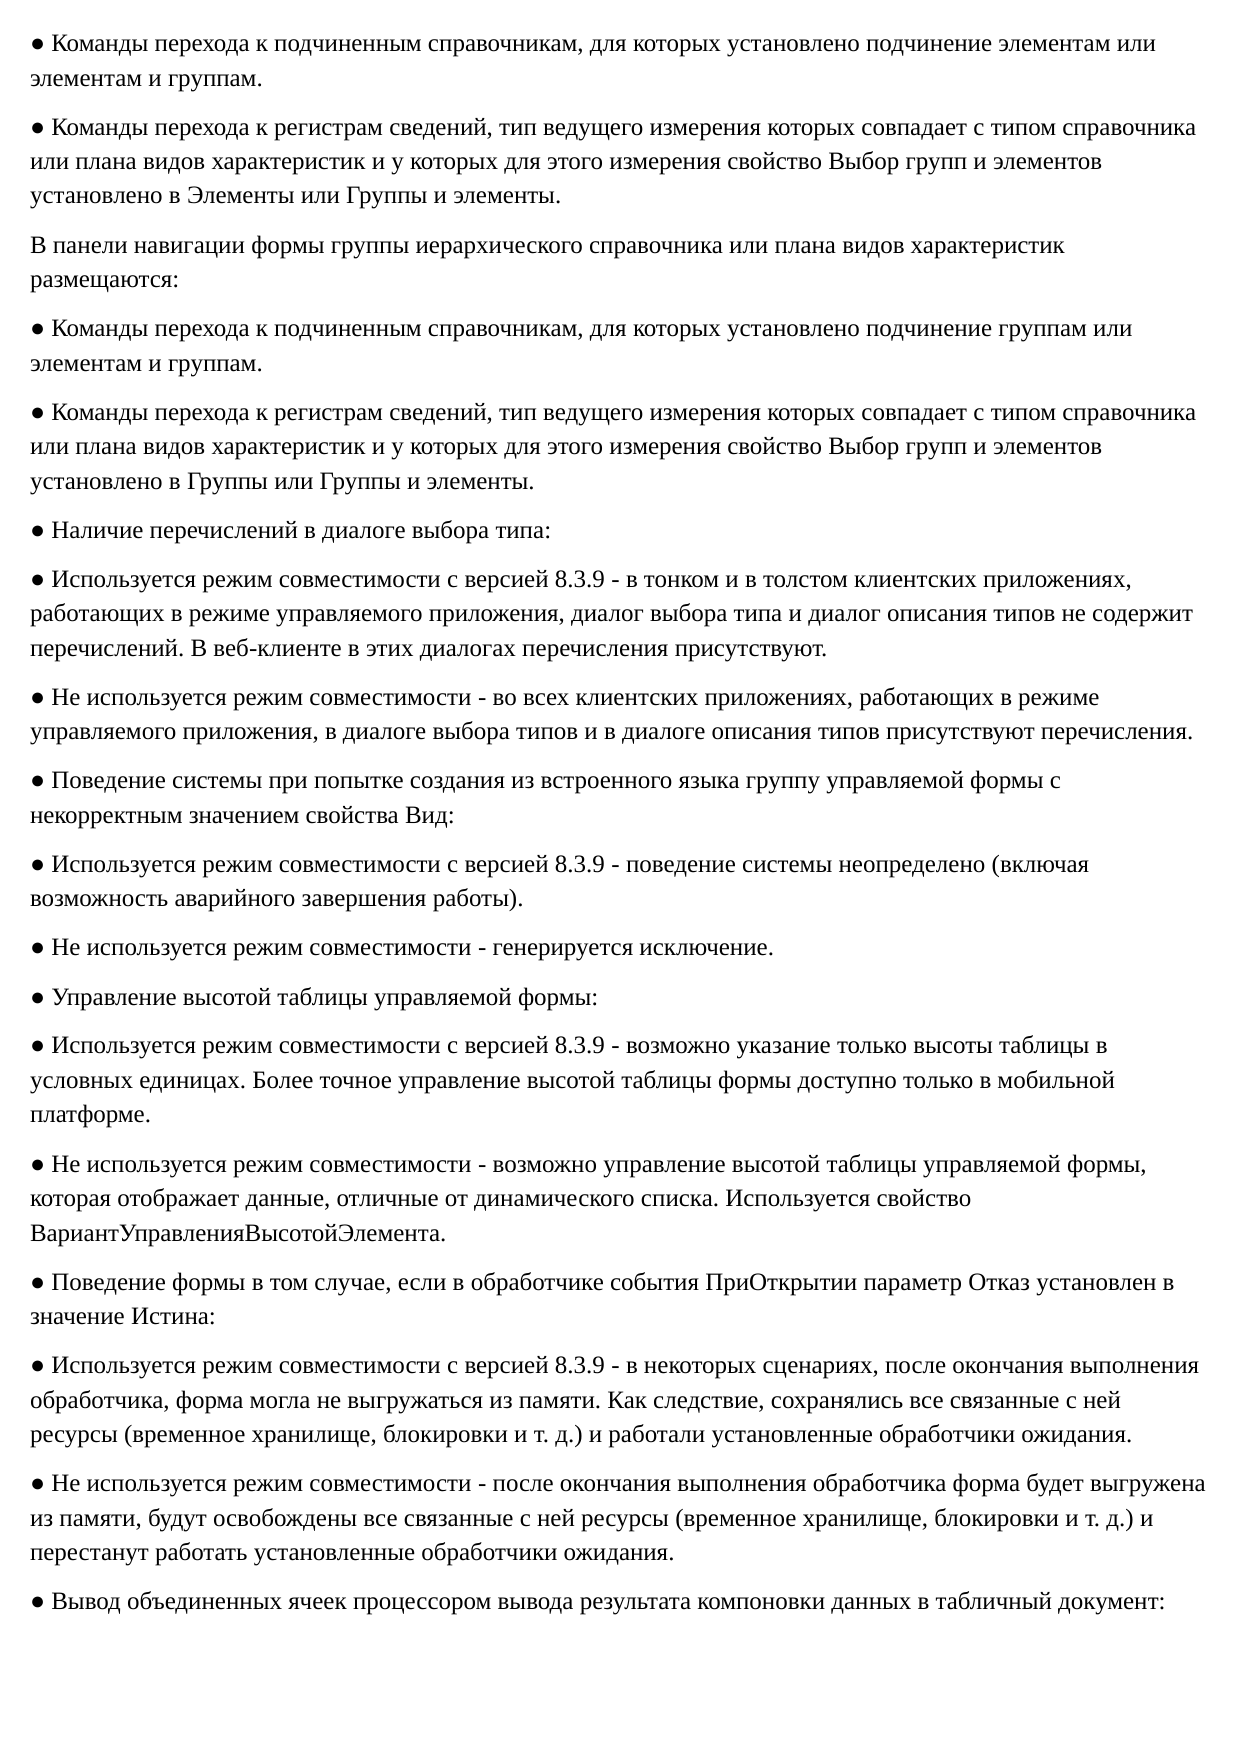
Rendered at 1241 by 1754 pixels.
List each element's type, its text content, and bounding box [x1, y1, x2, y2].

text ● Используется режим совместимости с версией 8.3.9 ‑ в тонком и в толстом клиентских приложениях, работающих в режиме управляемого приложения, диалог выбора типа и диалог описания типов не содержит перечислений. В веб-клиенте в этих диалогах перечисления присутствуют. [30, 564, 1211, 662]
text ● Команды перехода к подчиненным справочникам, для которых установлено подчинение группам или элементам и группам. [30, 313, 1211, 376]
text ● Наличие перечислений в диалоге выбора типа: [30, 515, 1211, 543]
text ● Управление высотой таблицы управляемой формы: [30, 982, 1211, 1010]
text ● Используется режим совместимости с версией 8.3.9 ‑ в некоторых сценариях, после окончания выполнения обработчика, форма могла не выгружаться из памяти. Как следствие, сохранялись все связанные с ней ресурсы (временное хранилище, блокировки и т. д.) и работали установленные обработчики ожидания. [30, 1350, 1211, 1448]
text ● Поведение системы при попытке создания из встроенного языка группу управляемой формы с некорректным значением свойства Вид: [30, 765, 1211, 829]
text ● Вывод объединенных ячеек процессором вывода результата компоновки данных в табличный документ: [30, 1586, 1211, 1615]
text ● Не используется режим совместимости ‑ возможно управление высотой таблицы управляемой формы, которая отображает данные, отличные от динамического списка. Используется свойство ВариантУправленияВысотойЭлемента. [30, 1149, 1211, 1246]
text ● Не используется режим совместимости ‑ после окончания выполнения обработчика форма будет выгружена из памяти, будут освобождены все связанные с ней ресурсы (временное хранилище, блокировки и т. д.) и перестанут работать установленные обработчики ожидания. [30, 1468, 1211, 1566]
text ● Поведение формы в том случае, если в обработчике события ПриОткрытии параметр Отказ установлен в значение Истина: [30, 1267, 1211, 1330]
text ● Не используется режим совместимости ‑ генерируется исключение. [30, 932, 1211, 961]
text ● Команды перехода к регистрам сведений, тип ведущего измерения которых совпадает с типом справочника или плана видов характеристик и у которых для этого измерения свойство Выбор групп и элементов установлено в Элементы или Группы и элементы. [30, 112, 1211, 209]
text ● Команды перехода к регистрам сведений, тип ведущего измерения которых совпадает с типом справочника или плана видов характеристик и у которых для этого измерения свойство Выбор групп и элементов установлено в Группы или Группы и элементы. [30, 397, 1211, 494]
text В панели навигации формы группы иерархического справочника или плана видов характеристик размещаются: [30, 230, 1211, 293]
text ● Не используется режим совместимости ‑ во всех клиентских приложениях, работающих в режиме управляемого приложения, в диалоге выбора типов и в диалоге описания типов присутствуют перечисления. [30, 682, 1211, 745]
text ● Используется режим совместимости с версией 8.3.9 ‑ поведение системы неопределено (включая возможность аварийного завершения работы). [30, 849, 1211, 912]
text ● Команды перехода к подчиненным справочникам, для которых установлено подчинение элементам или элементам и группам. [30, 28, 1211, 91]
text ● Используется режим совместимости с версией 8.3.9 ‑ возможно указание только высоты таблицы в условных единицах. Более точное управление высотой таблицы формы доступно только в мобильной платформе. [30, 1031, 1211, 1128]
